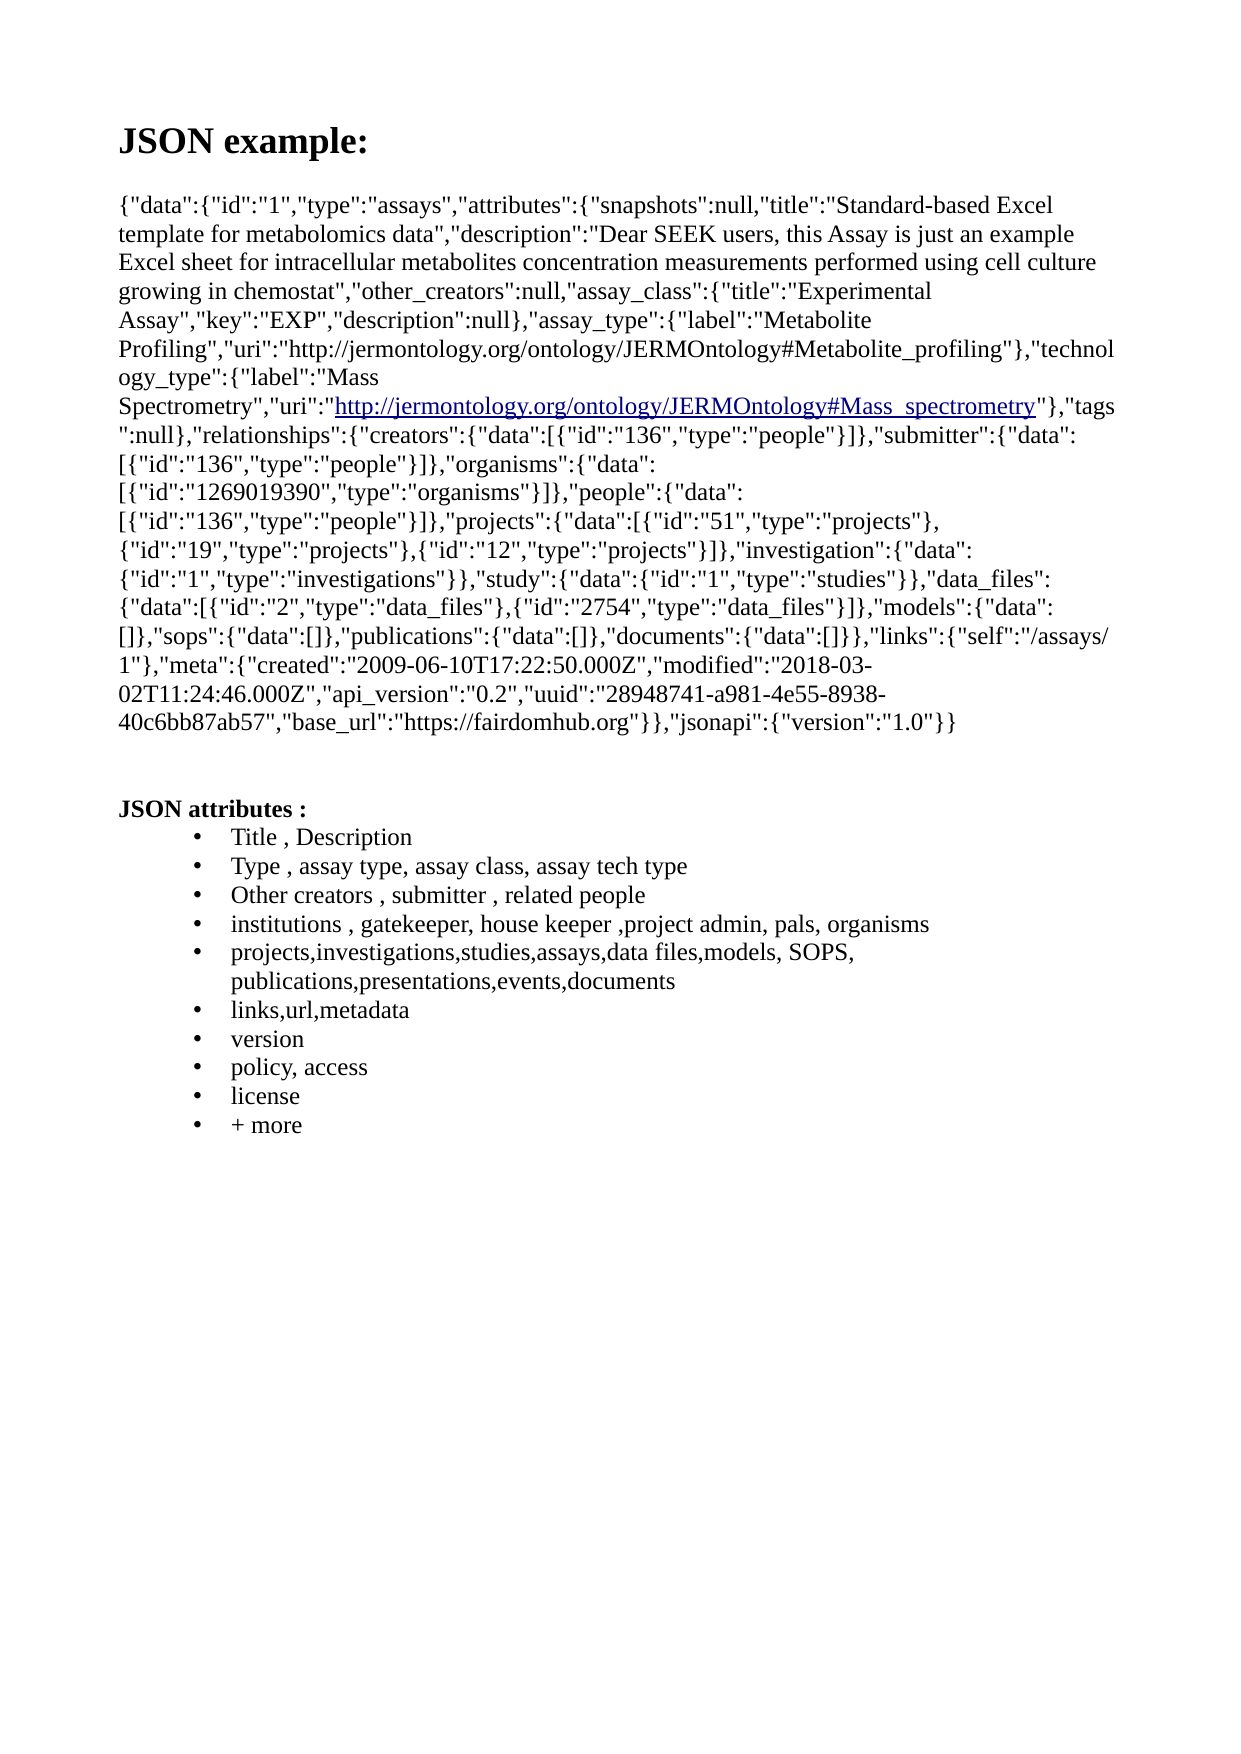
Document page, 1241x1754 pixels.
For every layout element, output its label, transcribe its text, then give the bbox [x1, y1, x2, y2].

list Title , Description [193, 822, 1122, 851]
text JSON attributes : [118, 794, 1122, 822]
list projects,investigations,studies,assays,data files,models, SOPS, publications,presentations,events,documents [193, 937, 1122, 995]
text {"data":{"id":"1","type":"assays","attributes":{"snapshots":null,"title":"Standard-based Excel template for metabolomics data","description":"Dear SEEK users, this Assay is just an example Excel sheet for intracellular metabolites concentration measurements performed using cell culture growing in chemostat","other_creators":null,"assay_class":{"title":"Experimental Assay","key":"EXP","description":null},"assay_type":{"label":"Metabolite Profiling","uri":"http://jermontology.org/ontology/JERMOntology#Metabolite_profiling"},"technology_type":{"label":"Mass Spectrometry","uri":"http://jermontology.org/ontology/JERMOntology#Mass_spectrometry"},"tags":null},"relationships":{"creators":{"data":[{"id":"136","type":"people"}]},"submitter":{"data":[{"id":"136","type":"people"}]},"organisms":{"data":[{"id":"1269019390","type":"organisms"}]},"people":{"data":[{"id":"136","type":"people"}]},"projects":{"data":[{"id":"51","type":"projects"},{"id":"19","type":"projects"},{"id":"12","type":"projects"}]},"investigation":{"data":{"id":"1","type":"investigations"}},"study":{"data":{"id":"1","type":"studies"}},"data_files":{"data":[{"id":"2","type":"data_files"},{"id":"2754","type":"data_files"}]},"models":{"data":[]},"sops":{"data":[]},"publications":{"data":[]},"documents":{"data":[]}},"links":{"self":"/assays/1"},"meta":{"created":"2009-06-10T17:22:50.000Z","modified":"2018-03-02T11:24:46.000Z","api_version":"0.2","uuid":"28948741-a981-4e55-8938-40c6bb87ab57","base_url":"https://fairdomhub.org"}},"jsonapi":{"version":"1.0"}} [118, 190, 1122, 736]
text JSON example: [118, 118, 1122, 161]
list links,url,metadata [193, 995, 1122, 1024]
list policy, access [193, 1052, 1122, 1081]
list institutions , gatekeeper, house keeper ,project admin, pals, organisms [193, 909, 1122, 937]
list Type , assay type, assay class, assay tech type [193, 851, 1122, 880]
list license [193, 1081, 1122, 1110]
list + more [193, 1110, 1122, 1139]
list Other creators , submitter , related people [193, 880, 1122, 909]
list version [193, 1024, 1122, 1052]
